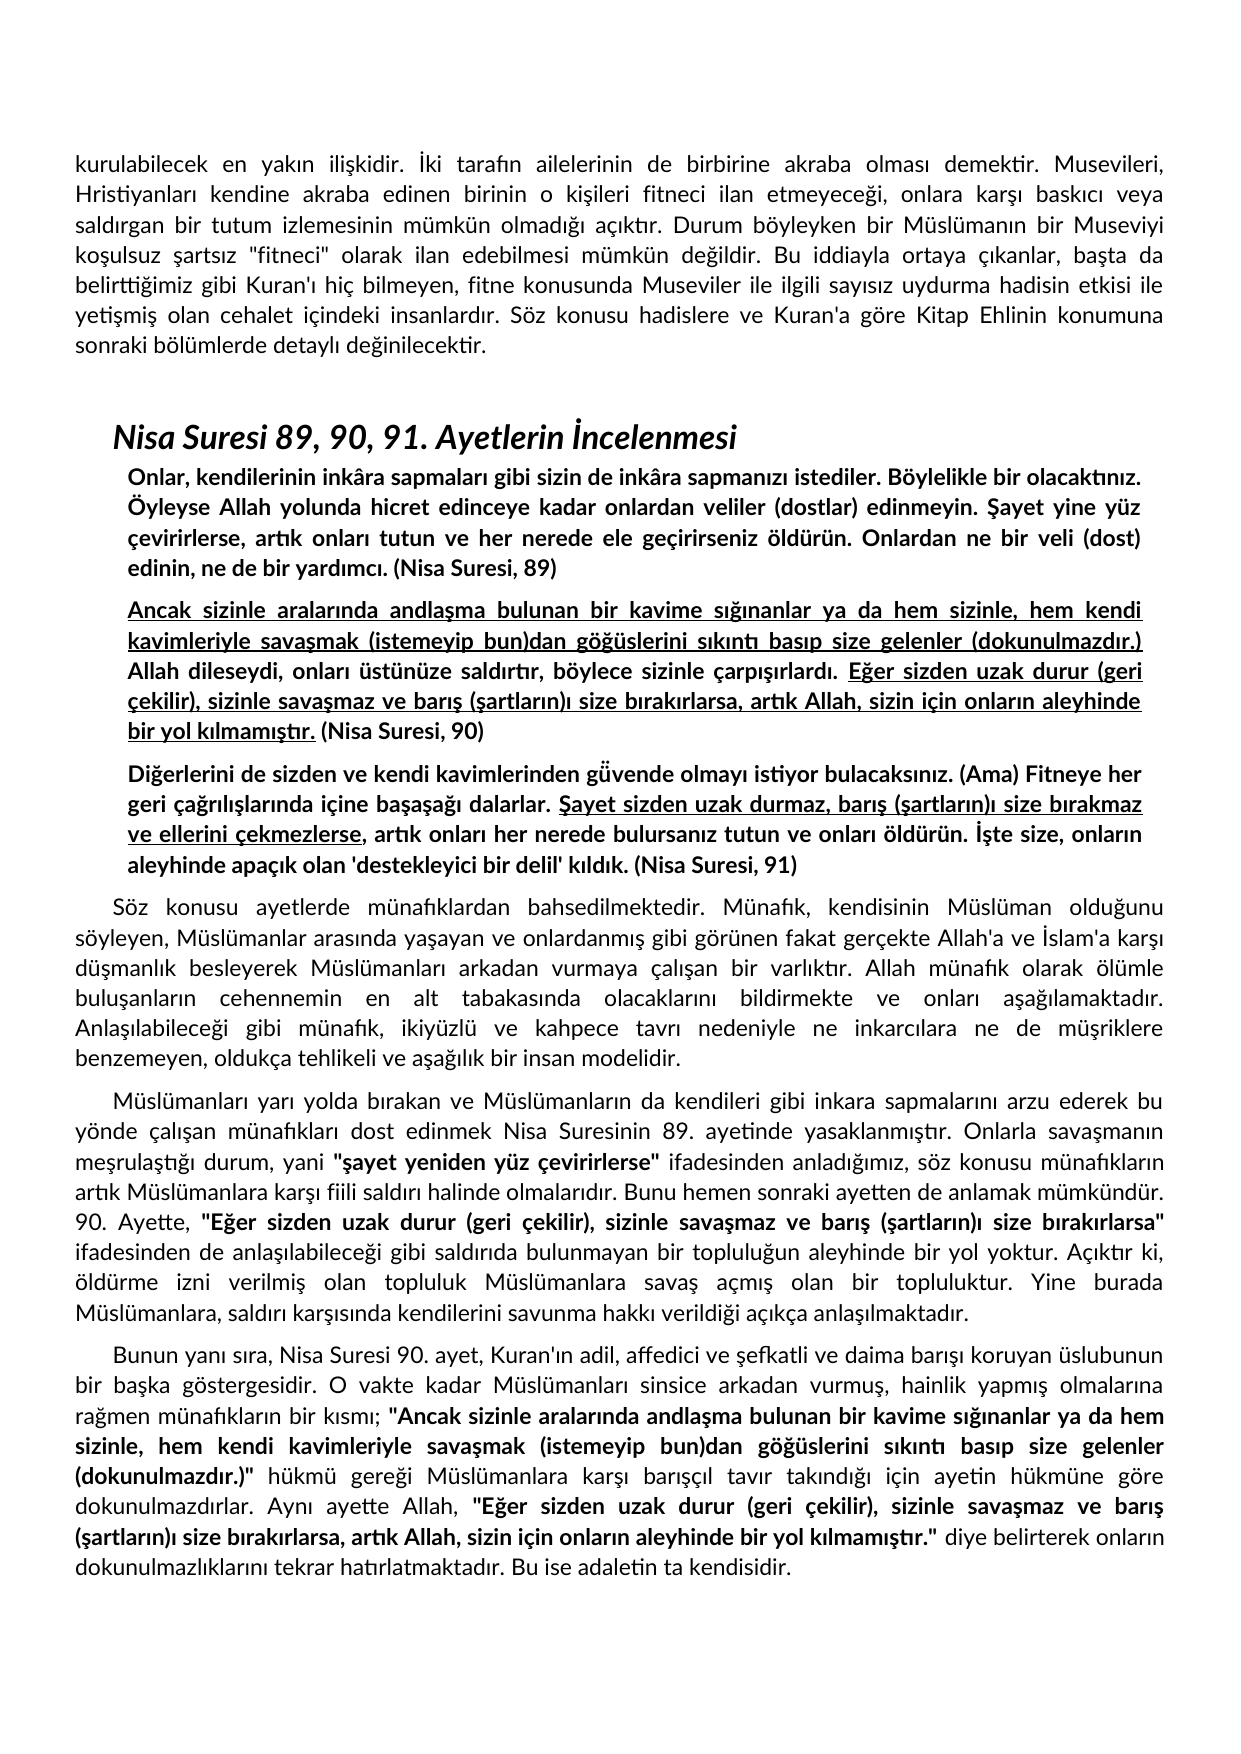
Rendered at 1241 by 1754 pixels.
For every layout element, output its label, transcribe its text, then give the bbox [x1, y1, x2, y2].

text Diğerlerini de sizden ve kendi kavimlerinden gü̈vende olmayı istiyor bulacaksınız. (Ama) Fitneye her geri çağrılışlarında içine başaşağı dalarlar. Şayet sizden uzak durmaz, barış (şartların)ı size bırakmaz ve ellerini çekmezlerse, artık onları her nerede bulursanız tutun ve onları öldürün. İşte size, onların aleyhinde apaçık olan 'destekleyici bir delil' kıldık. (Nisa Suresi, 91) [127, 760, 1143, 878]
text Ancak sizinle aralarında andlaşma bulunan bir kavime sığınanlar ya da hem sizinle, hem kendi [127, 596, 1143, 620]
text Onlar, kendilerinin inkâra sapmaları gibi sizin de inkâra sapmanızı istediler. Böylelikle bir olacaktınız. Öyleyse Allah yolunda hicret edinceye kadar onlardan veliler (dostlar) edinmeyin. Şayet yine yüz çevirirlerse, artık onları tutun ve her nerede ele geçirirseniz öldürün. Onlardan ne bir veli (dost) edinin, ne de bir yardımcı. (Nisa Suresi, 89) [127, 463, 1143, 581]
text Allah dileseydi, onları üstünüze saldırtır, böylece sizinle çarpışırlardı. Eğer sizden uzak durur (geri çekilir), sizinle savaşmaz ve barış (şartların)ı size bırakırlarsa, artık Allah, sizin için onların aleyhinde bir yol kılmamıştır. (Nisa Suresi, 90) [127, 651, 1143, 744]
text Müslümanları yarı yolda bırakan ve Müslümanların da kendileri gibi inkara sapmalarını arzu ederek bu yönde çalışan münafıkları dost edinmek Nisa Suresinin 89. ayetinde yasaklanmıştır. Onlarla savaşmanın meşrulaştığı durum, yani "şayet yeniden yüz çevirirlerse" ifadesinden anladığımız, söz konusu münafıkların artık Müslümanlara karşı fiili saldırı halinde olmalarıdır. Bunu hemen sonraki ayetten de anlamak mümkündür. 90. Ayette, "Eğer sizden uzak durur (geri çekilir), sizinle savaşmaz ve barış (şartların)ı size bırakırlarsa" ifadesinden de anlaşılabileceği gibi saldırıda bulunmayan bir topluluğun aleyhinde bir yol yoktur. Açıktır ki, öldürme izni verilmiş olan topluluk Müslümanlara savaş açmış olan bir topluluktur. Yine burada Müslümanlara, saldırı karşısında kendilerini savunma hakkı verildiği açıkça anlaşılmaktadır. [75, 1087, 1165, 1326]
text kavimleriyle savaşmak (istemeyip bun)dan göğüslerini sıkıntı basıp size gelenler (dokunulmazdır.) [127, 621, 1143, 650]
text Bunun yanı sıra, Nisa Suresi 90. ayet, Kuran'ın adil, affedici ve şefkatli ve daima barışı koruyan üslubunun bir başka göstergesidir. O vakte kadar Müslümanları sinsice arkadan vurmuş, hainlik yapmış olmalarına rağmen münafıkların bir kısmı; "Ancak sizinle aralarında andlaşma bulunan bir kavime sığınanlar ya da hem sizinle, hem kendi kavimleriyle savaşmak (istemeyip bun)dan göğüslerini sıkıntı basıp size gelenler (dokunulmazdır.)" hükmü gereği Müslümanlara karşı barışçıl tavır takındığı için ayetin hükmüne göre dokunulmazdırlar. Aynı ayette Allah, "Eğer sizden uzak durur (geri çekilir), sizinle savaşmaz ve barış (şartların)ı size bırakırlarsa, artık Allah, sizin için onların aleyhinde bir yol kılmamıştır." diye belirterek onların dokunulmazlıklarını tekrar hatırlatmaktadır. Bu ise adaletin ta kendisidir. [75, 1341, 1165, 1580]
subtitle Nisa Suresi 89, 90, 91. Ayetlerin İncelenmesi [112, 417, 1165, 457]
text kurulabilecek en yakın ilişkidir. İki tarafın ailelerinin de birbirine akraba olması demektir. Musevileri, Hristiyanları kendine akraba edinen birinin o kişileri fitneci ilan etmeyeceği, onlara karşı baskıcı veya saldırgan bir tutum izlemesinin mümkün olmadığı açıktır. Durum böyleyken bir Müslümanın bir Museviyi koşulsuz şartsız "fitneci" olarak ilan edebilmesi mümkün değildir. Bu iddiayla ortaya çıkanlar, başta da belirttiğimiz gibi Kuran'ı hiç bilmeyen, fitne konusunda Museviler ile ilgili sayısız uydurma hadisin etkisi ile yetişmiş olan cehalet içindeki insanlardır. Söz konusu hadislere ve Kuran'a göre Kitap Ehlinin konumuna sonraki bölümlerde detaylı değinilecektir. [75, 150, 1165, 359]
text Söz konusu ayetlerde münafıklardan bahsedilmektedir. Münafık, kendisinin Müslüman olduğunu söyleyen, Müslümanlar arasında yaşayan ve onlardanmış gibi görünen fakat gerçekte Allah'a ve İslam'a karşı düşmanlık besleyerek Müslümanları arkadan vurmaya çalışan bir varlıktır. Allah münafık olarak ölümle buluşanların cehennemin en alt tabakasında olacaklarını bildirmekte ve onları aşağılamaktadır. Anlaşılabileceği gibi münafık, ikiyüzlü ve kahpece tavrı nedeniyle ne inkarcılara ne de müşriklere benzemeyen, oldukça tehlikeli ve aşağılık bir insan modelidir. [75, 893, 1165, 1072]
